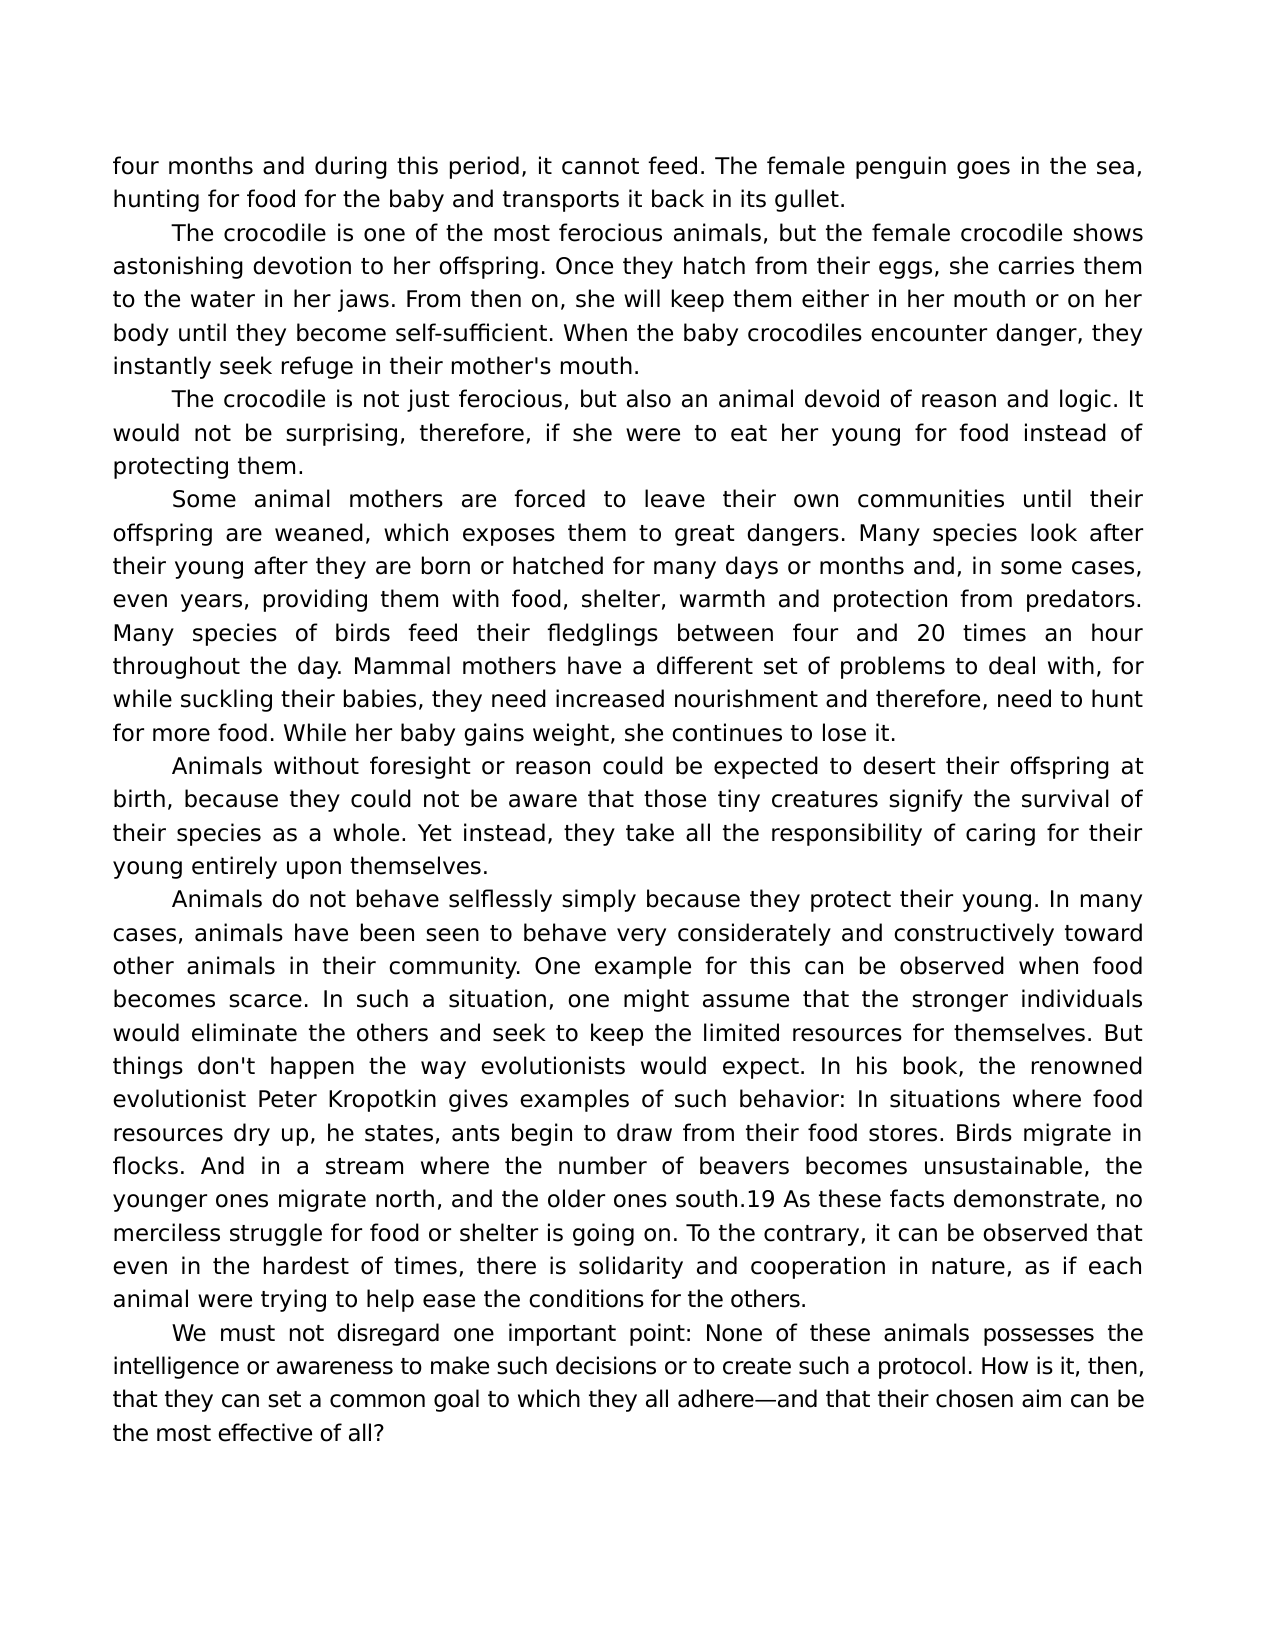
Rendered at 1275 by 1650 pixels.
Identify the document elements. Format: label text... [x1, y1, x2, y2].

text Some animal mothers are forced to leave their own communities until their offspring are weaned, which exposes them to great dangers. Many species look after their young after they are born or hatched for many days or months and, in some cases, even years, providing them with food, shelter, warmth and protection from predators. Many species of birds feed their fledglings between four and 20 times an hour throughout the day. Mammal mothers have a different set of problems to deal with, for while suckling their babies, they need increased nourishment and therefore, need to hunt for more food. While her baby gains weight, she continues to lose it. [112, 481, 1145, 748]
text The crocodile is not just ferocious, but also an animal devoid of reason and logic. It would not be surprising, therefore, if she were to eat her young for food instead of protecting them. [112, 381, 1145, 481]
text We must not disregard one important point: None of these animals possesses the intelligence or awareness to make such decisions or to create such a protocol. How is it, then, that they can set a common goal to which they all adhere—and that their chosen aim can be the most effective of all? [112, 1314, 1145, 1448]
text Animals do not behave selflessly simply because they protect their young. In many cases, animals have been seen to behave very considerately and constructively toward other animals in their community. One example for this can be observed when food becomes scarce. In such a situation, one might assume that the stronger individuals would eliminate the others and seek to keep the limited resources for themselves. But things don't happen the way evolutionists would expect. In his book, the renowned evolutionist Peter Kropotkin gives examples of such behavior: In situations where food resources dry up, he states, ants begin to draw from their food stores. Birds migrate in flocks. And in a stream where the number of beavers becomes unsustainable, the younger ones migrate north, and the older ones south.19 As these facts demonstrate, no merciless struggle for food or shelter is going on. To the contrary, it can be observed that even in the hardest of times, there is solidarity and cooperation in nature, as if each animal were trying to help ease the conditions for the others. [112, 881, 1145, 1314]
text four months and during this period, it cannot feed. The female penguin goes in the sea, hunting for food for the baby and transports it back in its gullet. [112, 148, 1145, 214]
text The crocodile is one of the most ferocious animals, but the female crocodile shows astonishing devotion to her offspring. Once they hatch from their eggs, she carries them to the water in her jaws. From then on, she will keep them either in her mouth or on her body until they become self-sufficient. When the baby crocodiles encounter danger, they instantly seek refuge in their mother's mouth. [112, 214, 1145, 381]
text Animals without foresight or reason could be expected to desert their offspring at birth, because they could not be aware that those tiny creatures signify the survival of their species as a whole. Yet instead, they take all the responsibility of caring for their young entirely upon themselves. [112, 748, 1145, 881]
